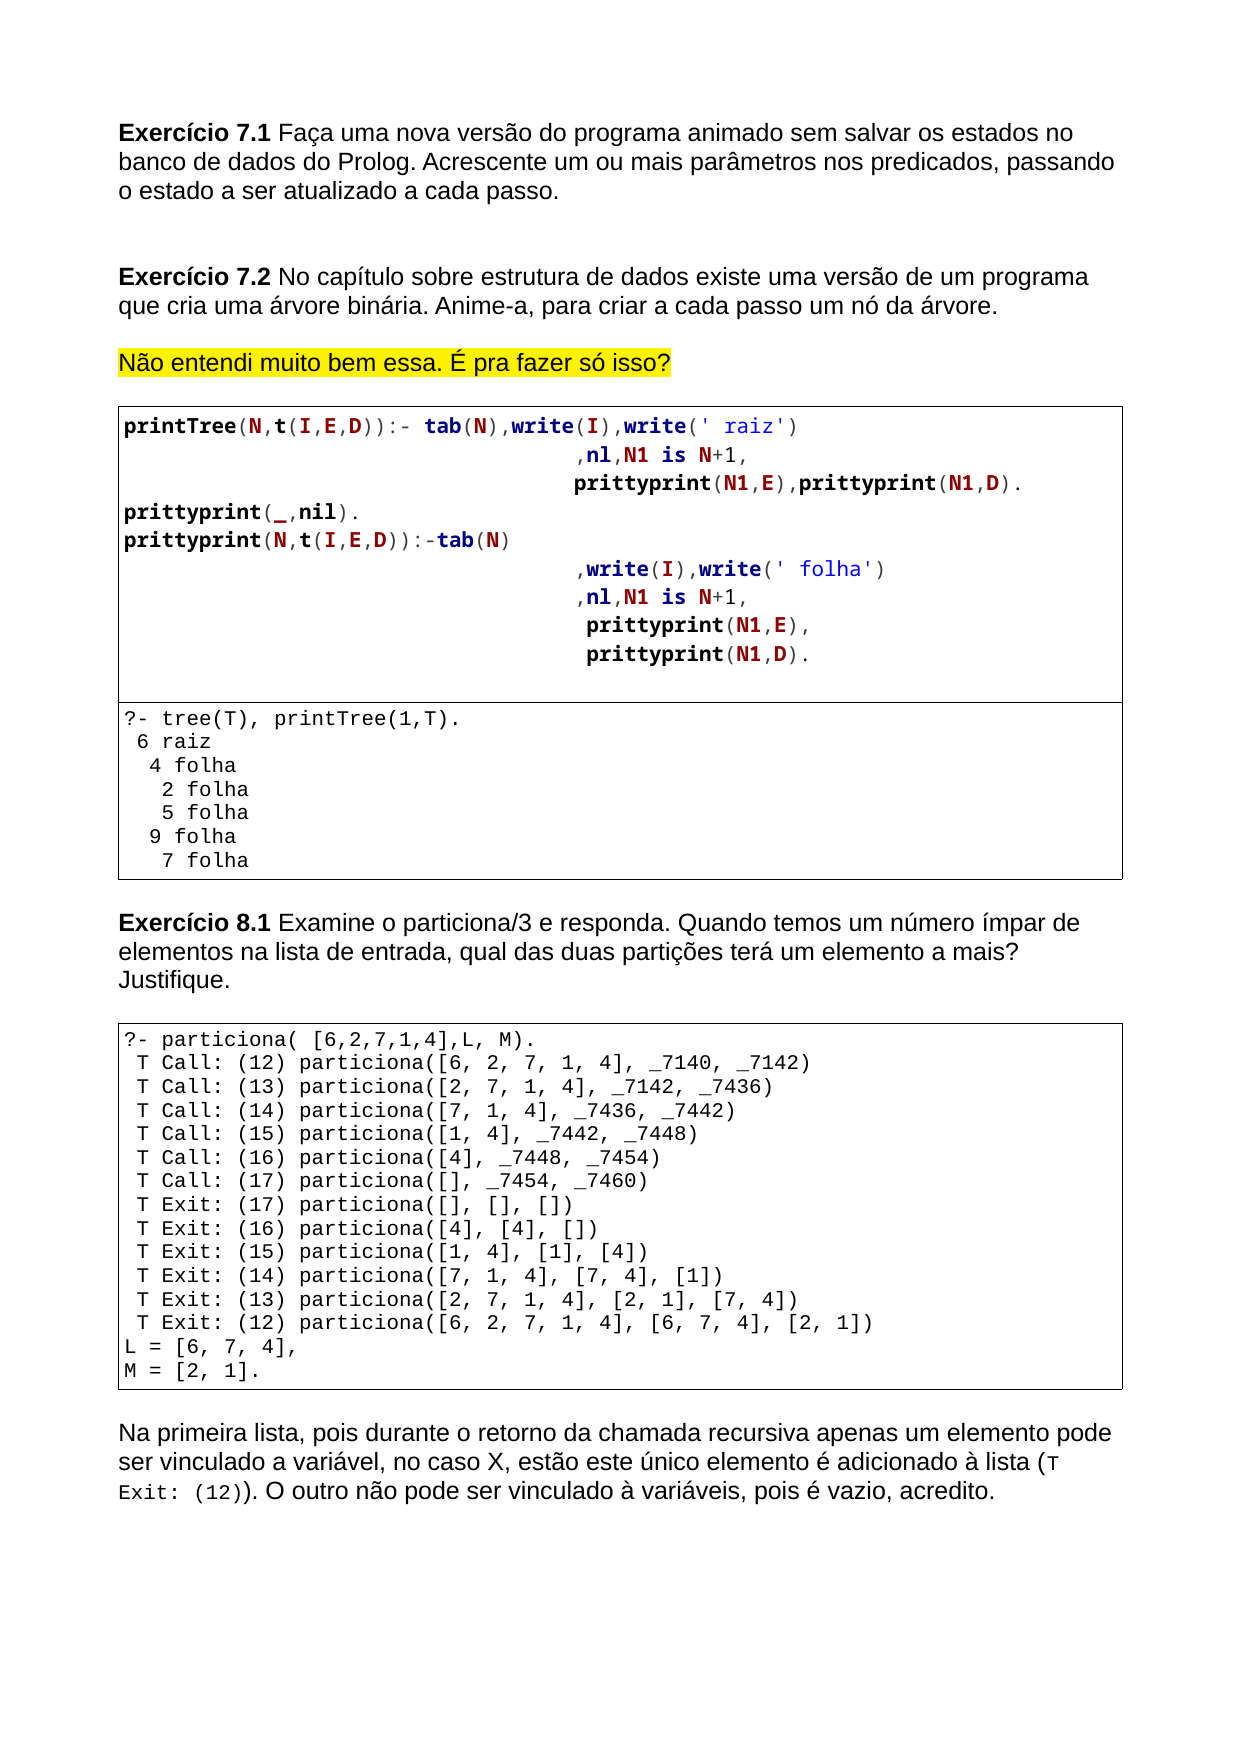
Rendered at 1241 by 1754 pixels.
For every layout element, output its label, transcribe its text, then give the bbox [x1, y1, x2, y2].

text Não entendi muito bem essa. É pra fazer só isso? [118, 348, 1122, 377]
text Exercício 7.1 Faça uma nova versão do programa animado sem salvar os estados no banco de dados do Prolog. Acrescente um ou mais parâmetros nos predicados, passando o estado a ser atualizado a cada passo. [118, 118, 1122, 204]
table_header ?- particiona( [6,2,7,1,4],L, M). T Call: (12) particiona([6, 2, 7, 1, 4], _7140, _7142) T Call: (13) particiona([2, 7, 1, 4], _7142, _7436) T Call: (14) particiona([7, 1, 4], _7436, _7442) T Call: (15) particiona([1, 4], _7442, _7448) T Call: (16) particiona([4], _7448, _7454) T Call: (17) particiona([], _7454, _7460) T Exit: (17) particiona([], [], []) T Exit: (16) particiona([4], [4], []) T Exit: (15) particiona([1, 4], [1], [4]) T Exit: (14) particiona([7, 1, 4], [7, 4], [1]) T Exit: (13) particiona([2, 7, 1, 4], [2, 1], [7, 4]) T Exit: (12) particiona([6, 2, 7, 1, 4], [6, 7, 4], [2, 1]) L = [6, 7, 4], M = [2, 1]. [119, 1024, 1122, 1389]
table_header printTree(N,t(I,E,D)):- tab(N),write(I),write(' raiz') ,nl,N1 is N+1, prittyprint(N1,E),prittyprint(N1,D). prittyprint(_,nil). prittyprint(N,t(I,E,D)):-tab(N) ,write(I),write(' folha') ,nl,N1 is N+1, prittyprint(N1,E), prittyprint(N1,D). [119, 407, 1122, 702]
text Exercício 7.2 No capítulo sobre estrutura de dados existe uma versão de um programa que cria uma árvore binária. Anime-a, para criar a cada passo um nó da árvore. [118, 262, 1122, 319]
table_cell ?- tree(T), printTree(1,T). 6 raiz 4 folha 2 folha 5 folha 9 folha 7 folha [119, 703, 1122, 879]
text Na primeira lista, pois durante o retorno da chamada recursiva apenas um elemento pode ser vinculado a variável, no caso X, estão este único elemento é adicionado à lista (T Exit: (12)). O outro não pode ser vinculado à variáveis, pois é vazio, acredito. [118, 1418, 1122, 1506]
text Exercício 8.1 Examine o particiona/3 e responda. Quando temos um número ímpar de elementos na lista de entrada, qual das duas partições terá um elemento a mais? Justifique. [118, 908, 1122, 994]
